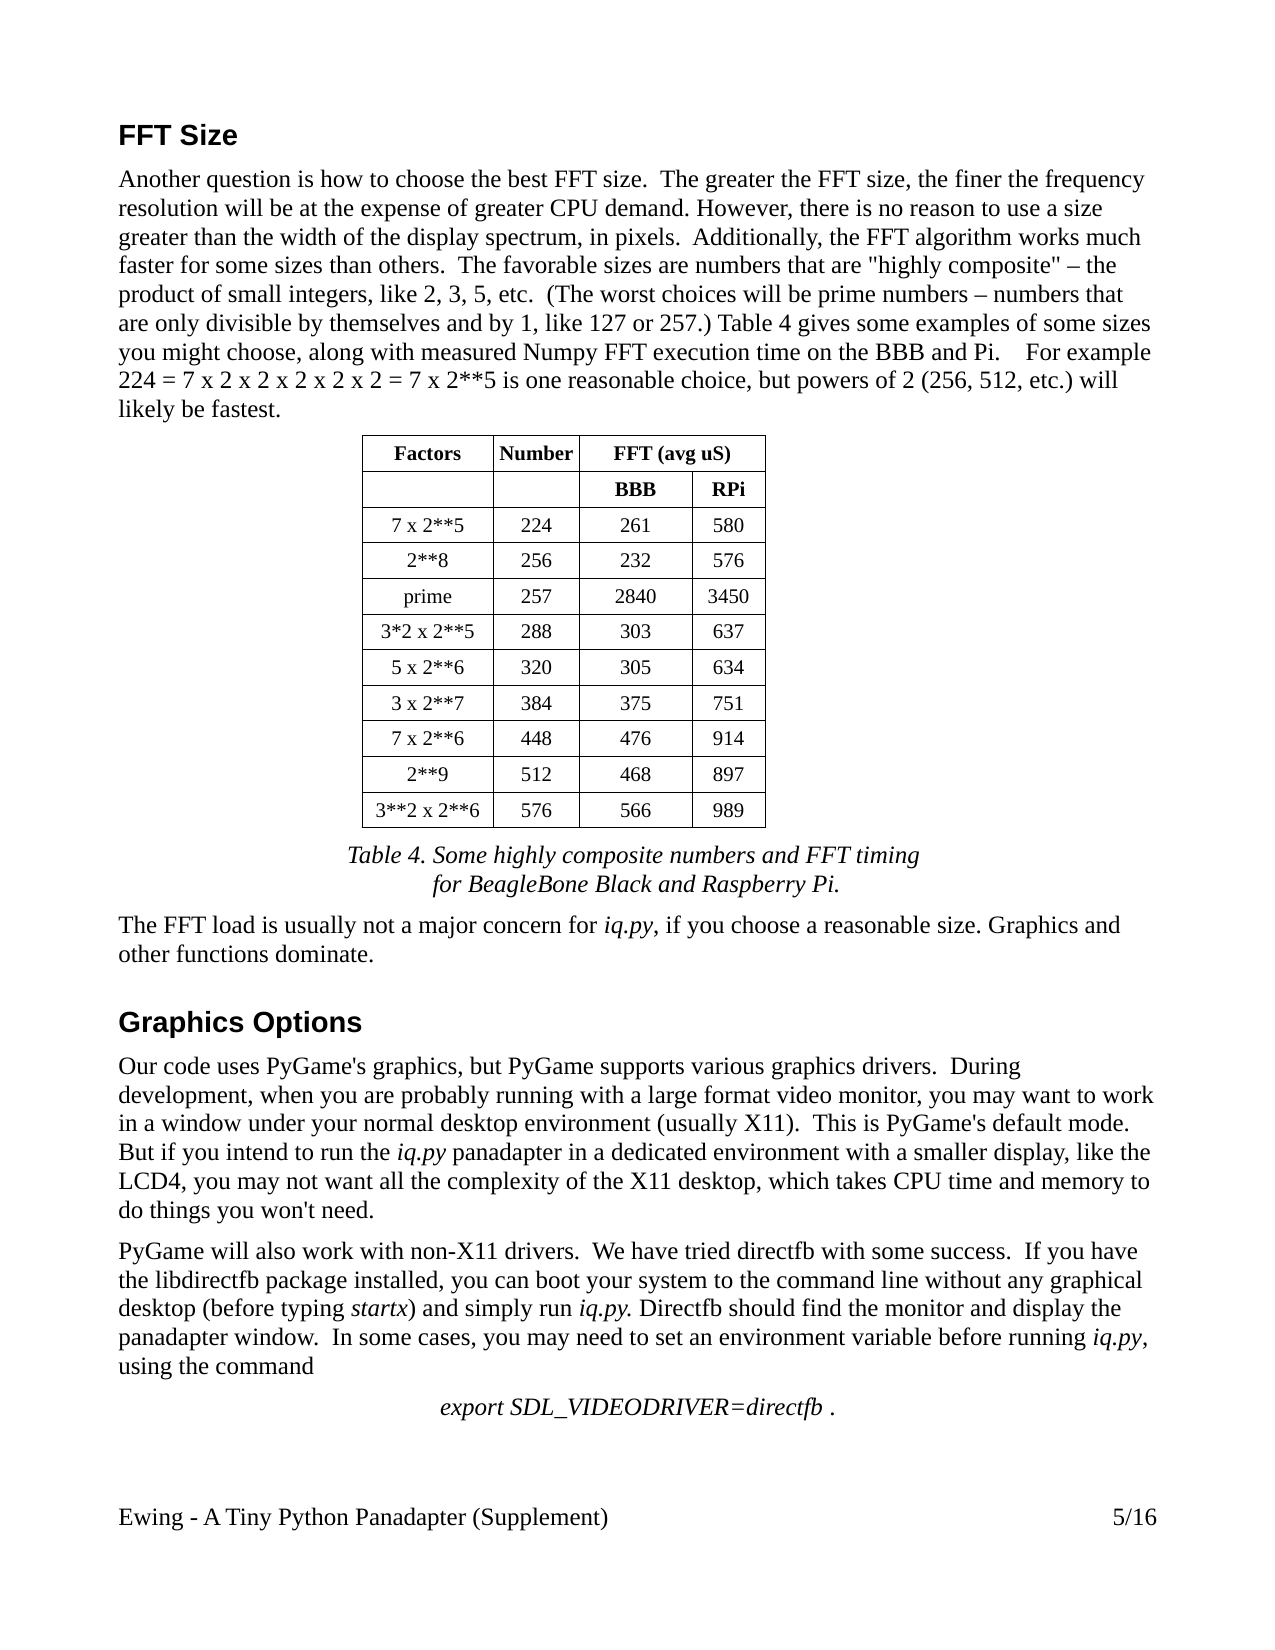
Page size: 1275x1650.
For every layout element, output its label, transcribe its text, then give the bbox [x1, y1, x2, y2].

table_cell 2840 [580, 579, 692, 613]
table_cell RPi [693, 472, 765, 507]
table_cell 3450 [693, 579, 765, 613]
table_cell 576 [494, 793, 579, 827]
table_header FFT (avg uS) [580, 436, 765, 471]
table_cell 897 [693, 757, 765, 792]
table_cell 257 [494, 579, 579, 613]
subtitle FFT Size [118, 118, 1157, 152]
table_cell 989 [693, 793, 765, 827]
table_cell 448 [494, 721, 579, 756]
table_cell 468 [580, 757, 692, 792]
table_cell 637 [693, 615, 765, 649]
table_cell [363, 472, 493, 507]
text Our code uses PyGame's graphics, but PyGame supports various graphics drivers. During development, when you are probably running with a large format video monitor, you may want to work in a window under your normal desktop environment (usually X11). This is PyGame's default mode. But if you intend to run the iq.py panadapter in a dedicated environment with a smaller display, like the LCD4, you may not want all the complexity of the X11 desktop, which takes CPU time and memory to do things you won't need. [118, 1051, 1157, 1223]
table_cell 3**2 x 2**6 [363, 793, 493, 827]
table_cell 256 [494, 543, 579, 578]
table_cell 320 [494, 650, 579, 685]
text The FFT load is usually not a major concern for iq.py, if you choose a reasonable size. Graphics and other functions dominate. [118, 910, 1157, 967]
table_cell 384 [494, 686, 579, 720]
table_cell prime [363, 579, 493, 613]
table_cell 476 [580, 721, 692, 756]
table_cell 2**8 [363, 543, 493, 578]
table_cell 576 [693, 543, 765, 578]
table_cell 224 [494, 508, 579, 542]
table_cell 303 [580, 615, 692, 649]
text Table 4. Some highly composite numbers and FFT timing for BeagleBone Black and Raspberry Pi. [118, 840, 1157, 897]
table_cell 375 [580, 686, 692, 720]
table_cell [494, 472, 579, 507]
table_cell 288 [494, 615, 579, 649]
text Another question is how to choose the best FFT size. The greater the FFT size, the finer the frequency resolution will be at the expense of greater CPU demand. However, there is no reason to use a size greater than the width of the display spectrum, in pixels. Additionally, the FFT algorithm works much faster for some sizes than others. The favorable sizes are numbers that are "highly composite" – the product of small integers, like 2, 3, 5, etc. (The worst choices will be prime numbers – numbers that are only divisible by themselves and by 1, like 127 or 257.) Table 4 gives some examples of some sizes you might choose, along with measured Numpy FFT execution time on the BBB and Pi. For example 224 = 7 x 2 x 2 x 2 x 2 x 2 = 7 x 2**5 is one reasonable choice, but powers of 2 (256, 512, etc.) will likely be fastest. [118, 164, 1157, 423]
table_cell 512 [494, 757, 579, 792]
table_cell 3 x 2**7 [363, 686, 493, 720]
subtitle Graphics Options [118, 1005, 1157, 1038]
table_cell 5 x 2**6 [363, 650, 493, 685]
table_cell 634 [693, 650, 765, 685]
table_cell 3*2 x 2**5 [363, 615, 493, 649]
table_cell 751 [693, 686, 765, 720]
table_cell 261 [580, 508, 692, 542]
table_cell 914 [693, 721, 765, 756]
table_cell BBB [580, 472, 692, 507]
table_header Factors [363, 436, 493, 471]
table_cell 305 [580, 650, 692, 685]
table_cell 2**9 [363, 757, 493, 792]
text export SDL_VIDEODRIVER=directfb . [118, 1392, 1157, 1421]
table_cell 7 x 2**5 [363, 508, 493, 542]
table_cell 232 [580, 543, 692, 578]
table_cell 566 [580, 793, 692, 827]
text PyGame will also work with non-X11 drivers. We have tried directfb with some success. If you have the libdirectfb package installed, you can boot your system to the command line without any graphical desktop (before typing startx) and simply run iq.py. Directfb should find the monitor and display the panadapter window. In some cases, you may need to set an environment variable before running iq.py, using the command [118, 1236, 1157, 1380]
table_cell 7 x 2**6 [363, 721, 493, 756]
table_cell 580 [693, 508, 765, 542]
table_header Number [494, 436, 579, 471]
